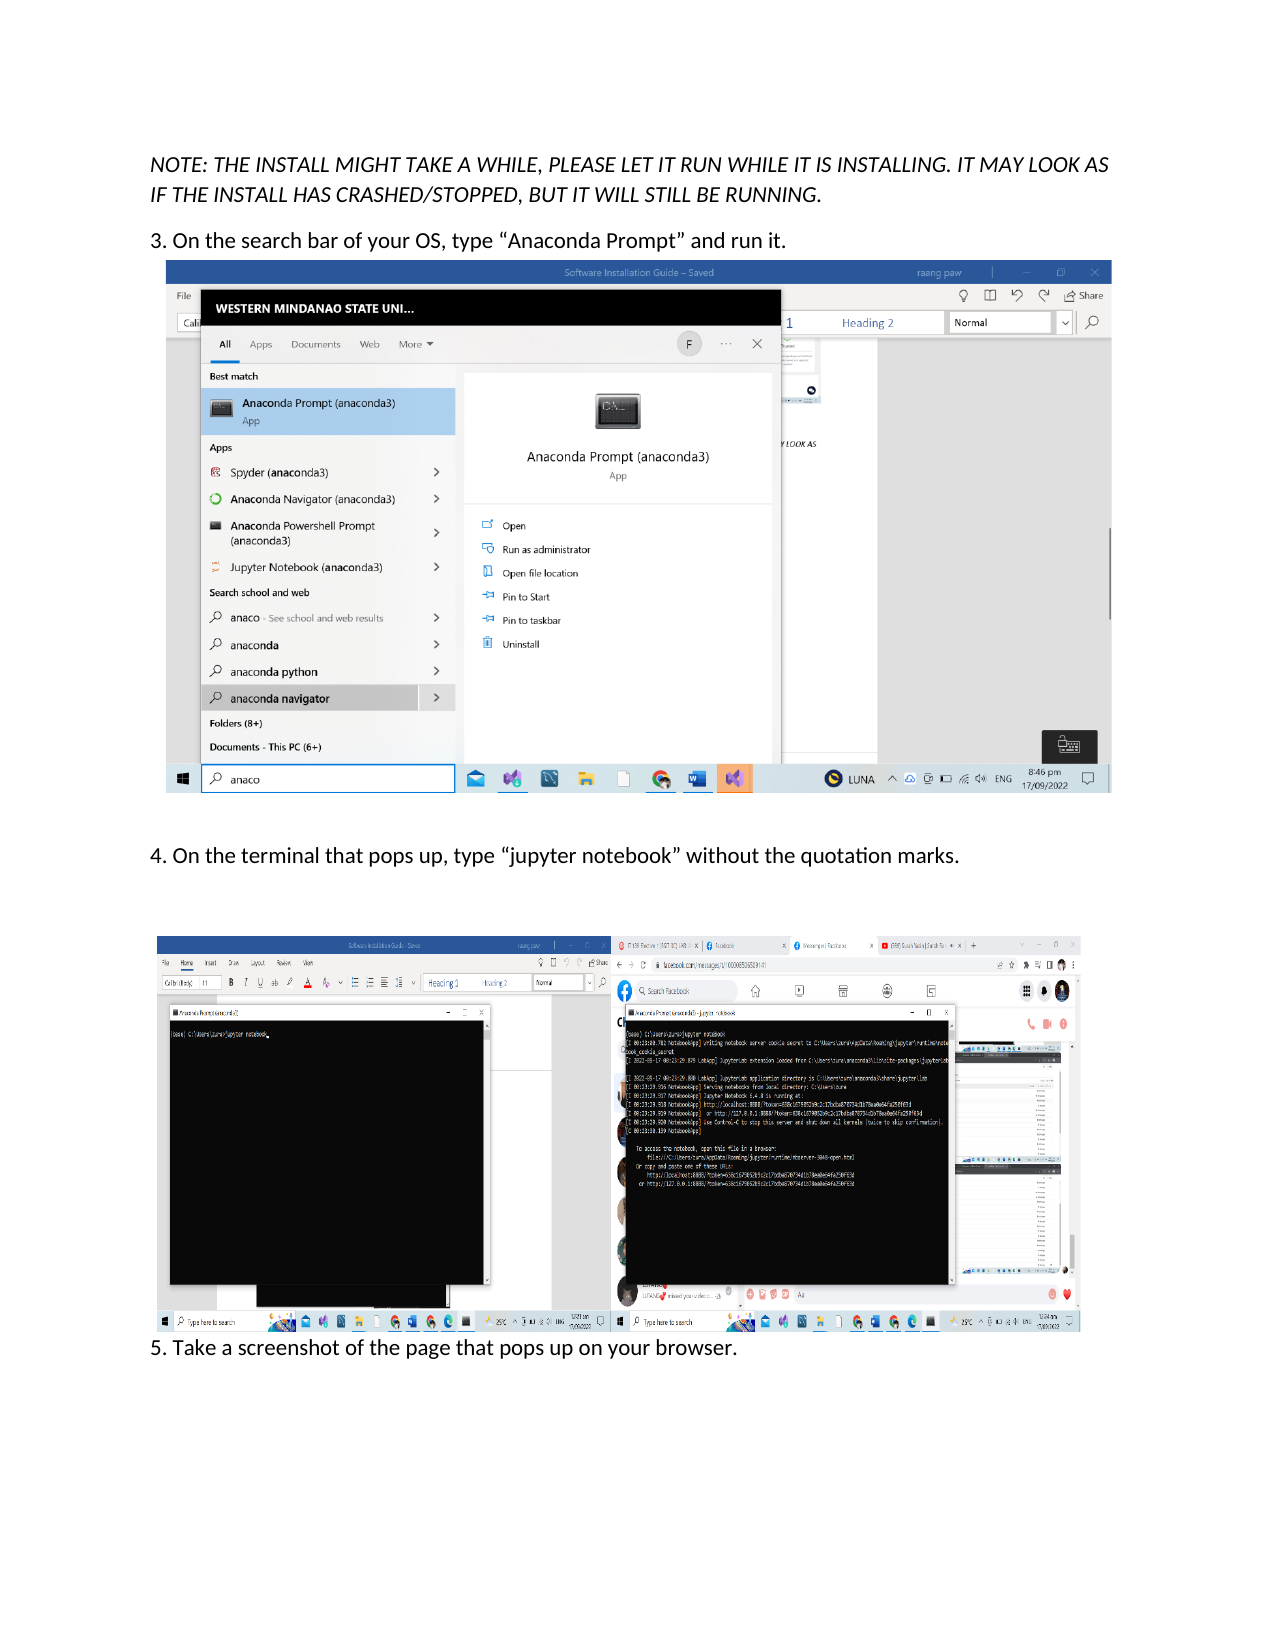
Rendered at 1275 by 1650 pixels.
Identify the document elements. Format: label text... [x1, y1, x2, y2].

text 4. On the terminal that pops up, type “jupyter notebook” without the quotation marks. [150, 841, 1125, 869]
text NOTE: THE INSTALL MIGHT TAKE A WHILE, PLEASE LET IT RUN WHILE IT IS INSTALLING. IT MAY LOOK AS IF THE INSTALL HAS CRASHED/STOPPED, BUT IT WILL STILL BE RUNNING. [150, 150, 1125, 208]
text 3. On the search bar of your OS, type “Anaconda Prompt” and run it. [150, 226, 1125, 254]
text 5. Take a screenshot of the page that pops up on your browser. [150, 981, 1125, 1361]
